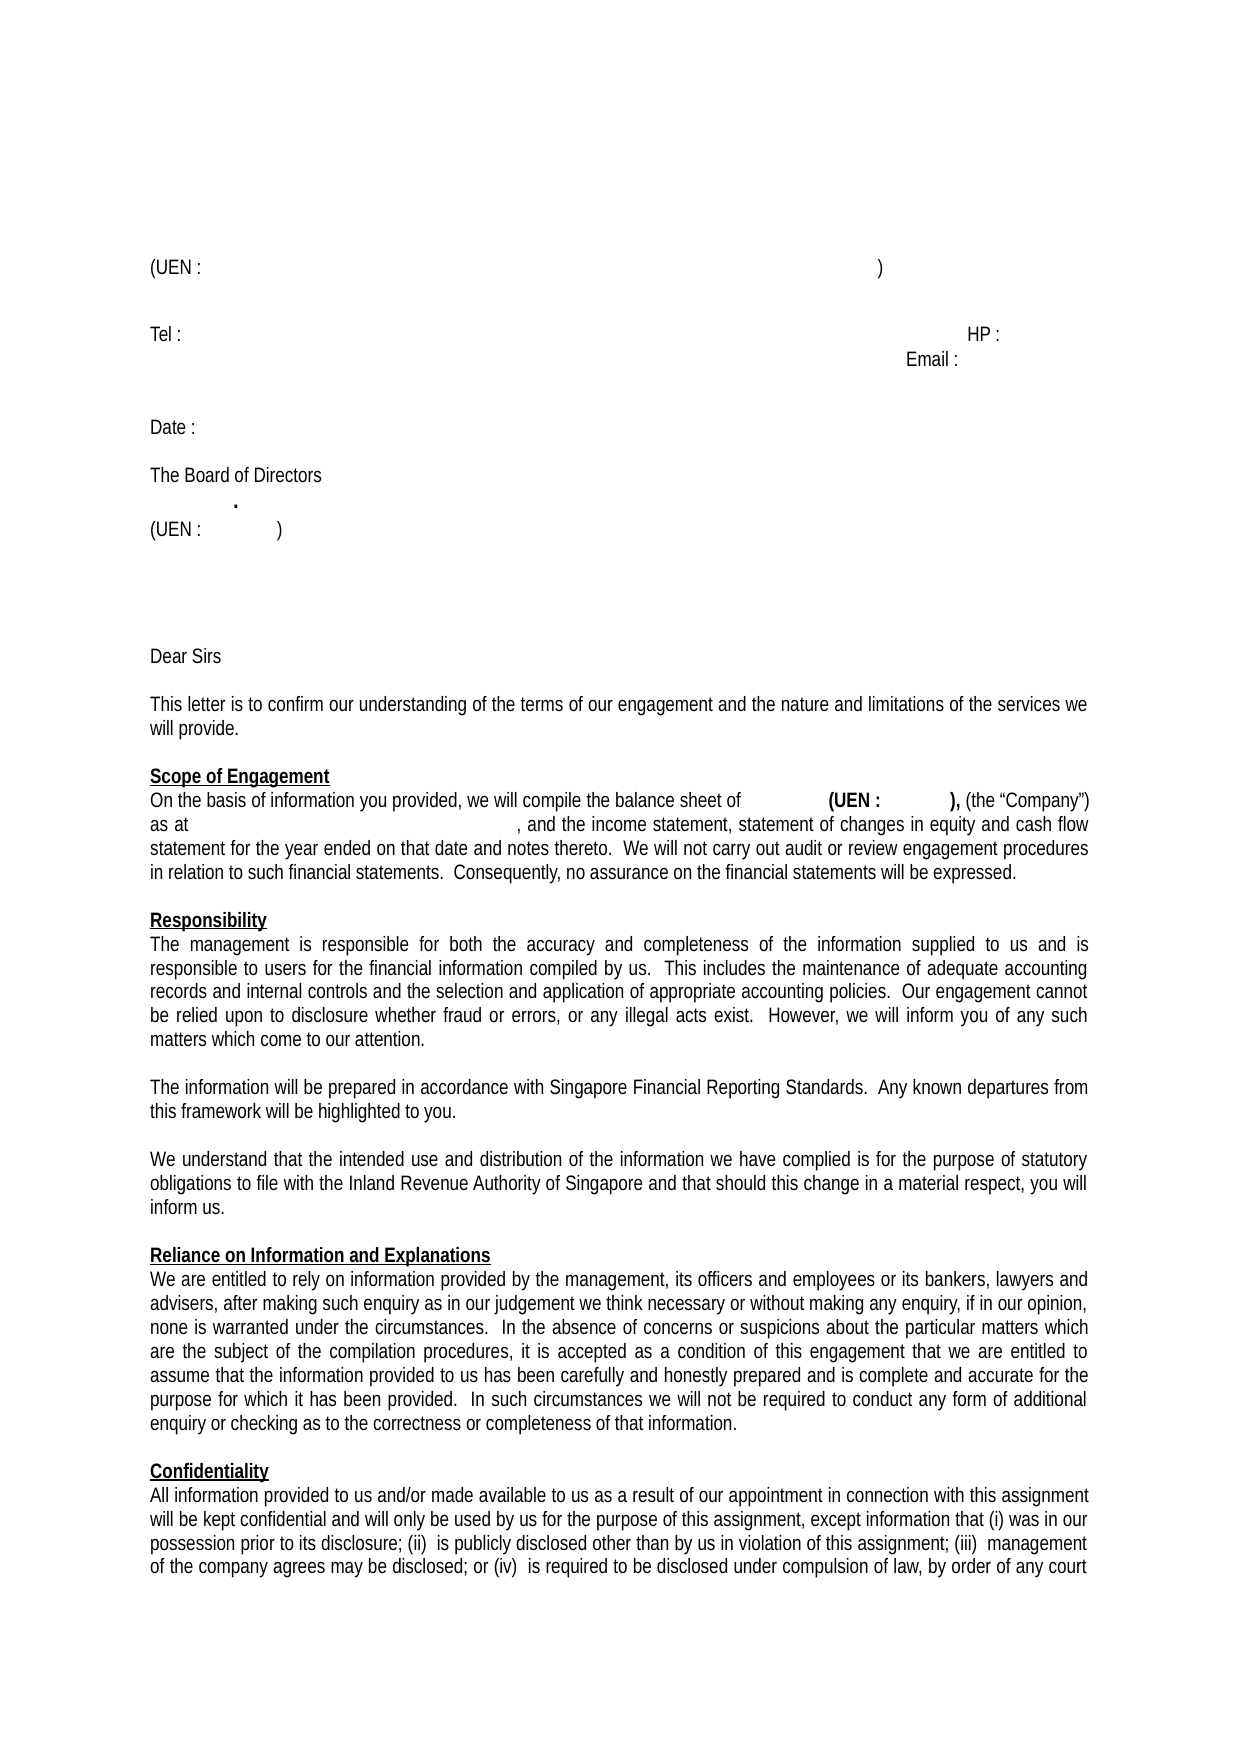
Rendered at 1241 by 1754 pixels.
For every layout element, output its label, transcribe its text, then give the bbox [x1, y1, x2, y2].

text We are entitled to rely on information provided by the management, its officers and employees or its bankers, lawyers and advisers, after making such enquiry as in our judgement we think necessary or without making any enquiry, if in our opinion, none is warranted under the circumstances. In the absence of concerns or suspicions about the particular matters which are the subject of the compilation procedures, it is accepted as a condition of this engagement that we are entitled to assume that the information provided to us has been carefully and honestly prepared and is complete and accurate for the purpose for which it has been provided. In such circumstances we will not be required to conduct any form of additional enquiry or checking as to the correctness or completeness of that information. [150, 1267, 1090, 1434]
text On the basis of information you provided, we will compile the balance sheet of <o.name> (UEN : <o.uen>), (the “Company”) as at <convert_date_d_m_Y(o.fs_end_date)>, and the income statement, statement of changes in equity and cash flow statement for the year ended on that date and notes thereto. We will not carry out audit or review engagement procedures in relation to such financial statements. Consequently, no assurance on the financial statements will be expressed. [150, 788, 1090, 883]
text (UEN : <o.uen>) [150, 515, 1090, 541]
text <o.name>. [150, 487, 1090, 513]
text Confidentiality [150, 1458, 1090, 1482]
text <o.street2> [150, 569, 1090, 593]
text The Board of Directors [150, 463, 1090, 487]
text The management is responsible for both the accuracy and completeness of the information supplied to us and is responsible to users for the financial information compiled by us. This includes the maintenance of adequate accounting records and internal controls and the selection and application of appropriate accounting policies. Our engagement cannot be relied upon to disclosure whether fraud or errors, or any illegal acts exist. However, we will inform you of any such matters which come to our attention. [150, 931, 1090, 1051]
text <o.company_id and o.company_id.partner_id and o.company_id.partner_id.name or ''> [150, 150, 1090, 255]
text <o.street> [150, 543, 1090, 567]
text Dear Sirs [150, 644, 1090, 668]
text <o.country_id and o.country_id.name or ''> <o.zip> [150, 594, 1090, 618]
text <get_company_full_address(o.company_id)> [150, 279, 1090, 303]
text Date : <get_datenow()> [150, 415, 1090, 439]
text The information will be prepared in accordance with Singapore Financial Reporting Standards. Any known departures from this framework will be highlighted to you. [150, 1075, 1090, 1123]
text We understand that the intended use and distribution of the information we have complied is for the purpose of statutory obligations to file with the Inland Revenue Authority of Singapore and that should this change in a material respect, you will inform us. [150, 1147, 1090, 1219]
text Responsibility [150, 907, 1090, 931]
text All information provided to us and/or made available to us as a result of our appointment in connection with this assignment will be kept confidential and will only be used by us for the purpose of this assignment, except information that (i) was in our possession prior to its disclosure; (ii) is publicly disclosed other than by us in violation of this assignment; (iii) management of the company agrees may be disclosed; or (iv) is required to be disclosed under compulsion of law, by order of any court [150, 1482, 1090, 1578]
text This letter is to confirm our understanding of the terms of our engagement and the nature and limitations of the services we will provide. [150, 692, 1090, 740]
text (UEN : <o.company_id and o.company_id.partner_id and o.company_id.partner_id.uen or ''>) [150, 255, 1090, 279]
text Tel : <o.company_id and o.company_id.partner_id and o.company_id.partner_id.phone or ''> HP : <o.company_id and o.company_id.partner_id and o.company_id.partner_id.hp or ''> Email : <o.company_id and o.company_id.partner_id and o.company_id.partner_id.email or ''> [150, 321, 1090, 397]
text Scope of Engagement [150, 764, 1090, 788]
text Reliance on Information and Explanations [150, 1243, 1090, 1267]
